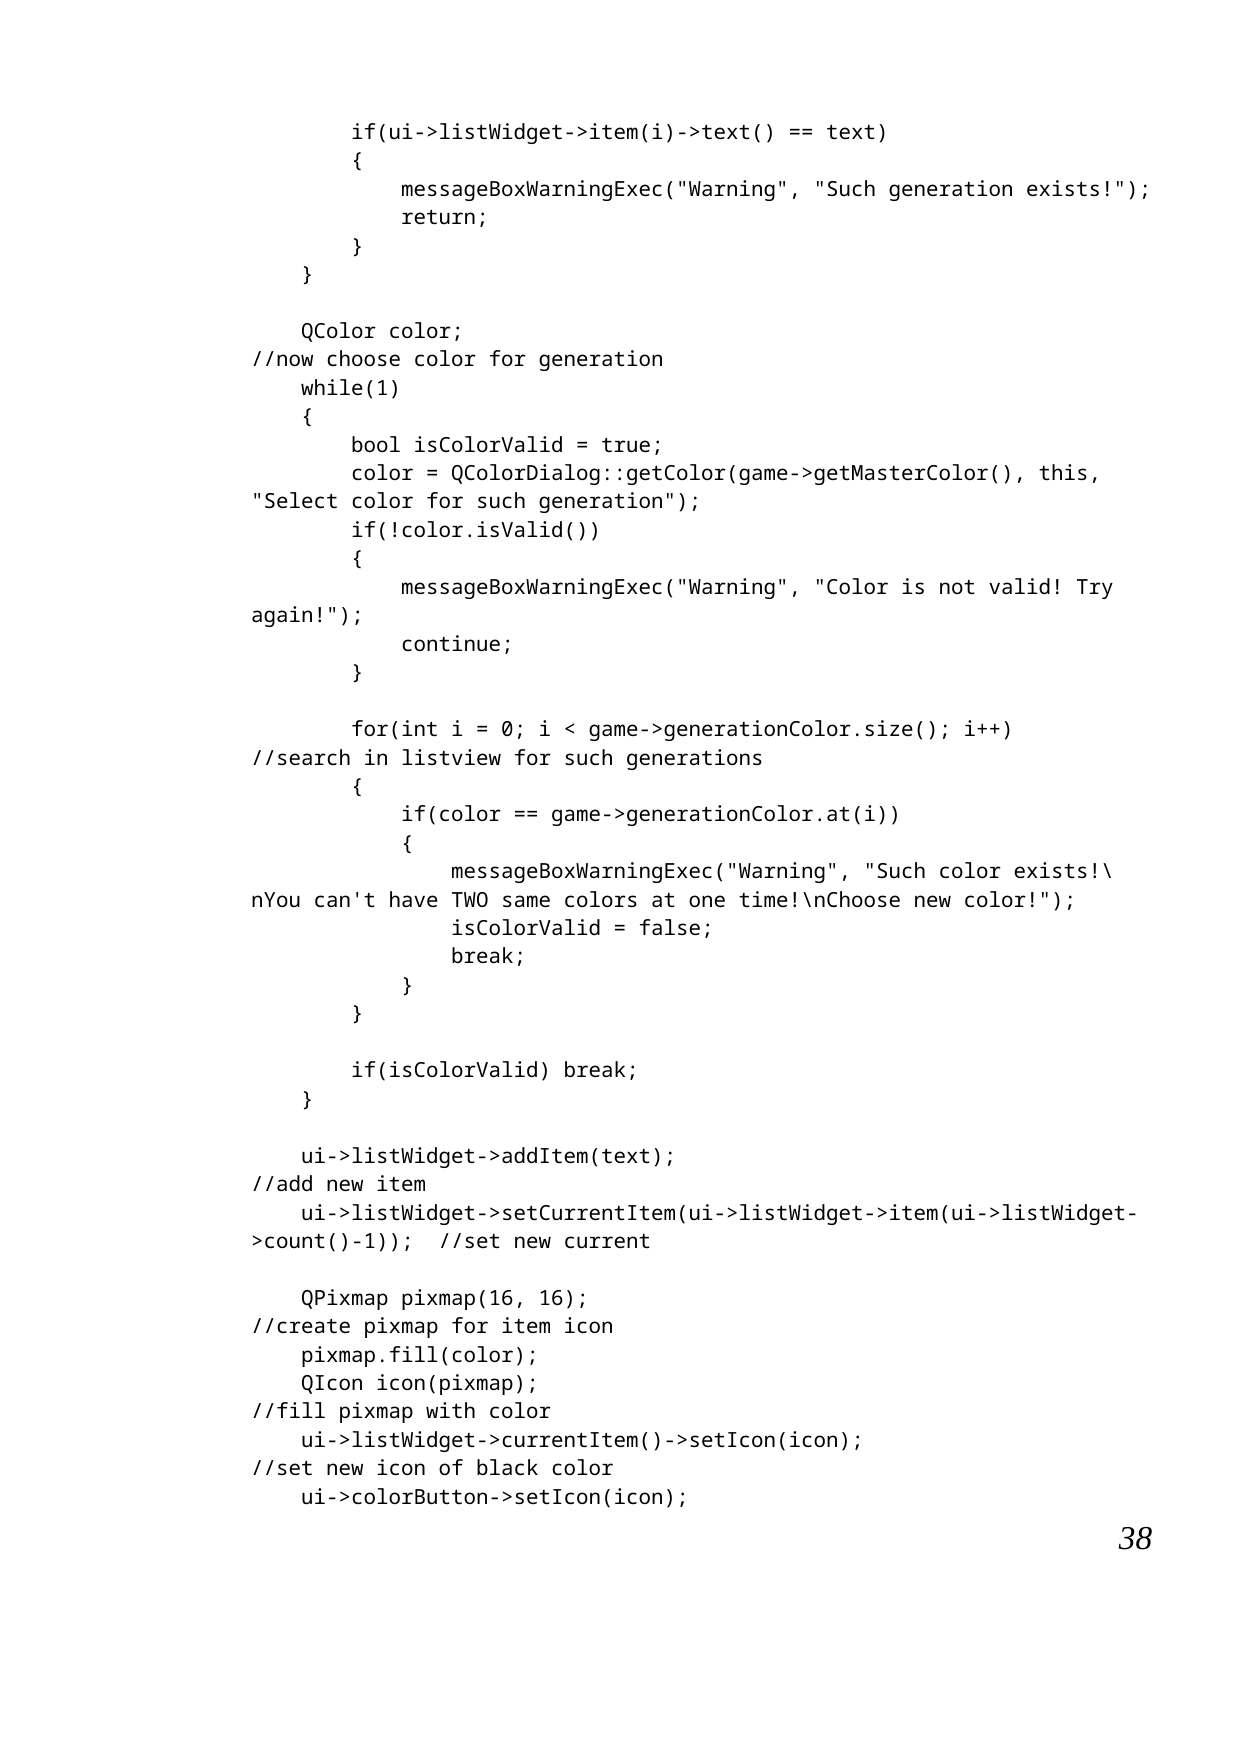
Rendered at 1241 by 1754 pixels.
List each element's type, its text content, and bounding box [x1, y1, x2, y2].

text if(isColorValid) break; [251, 1055, 1152, 1084]
text QColor color; //now choose color for generation [251, 316, 1152, 373]
text if(!color.isValid()) [251, 515, 1152, 543]
text { [251, 828, 1152, 856]
text { [251, 145, 1152, 174]
text return; [251, 202, 1152, 231]
text } [251, 231, 1152, 259]
text isColorValid = false; [251, 913, 1152, 942]
text ui->listWidget->currentItem()->setIcon(icon); //set new icon of black color [251, 1425, 1152, 1482]
text } [251, 998, 1152, 1027]
text { [251, 401, 1152, 430]
text color = QColorDialog::getColor(game->getMasterColor(), this, "Select color for such generation"); [251, 458, 1152, 515]
text } [251, 259, 1152, 288]
text } [251, 970, 1152, 998]
text continue; [251, 629, 1152, 657]
text if(ui->listWidget->item(i)->text() == text) [251, 117, 1152, 145]
text ui->colorButton->setIcon(icon); [251, 1482, 1152, 1510]
text { [251, 543, 1152, 572]
text ui->listWidget->setCurrentItem(ui->listWidget->item(ui->listWidget->count()-1)); //set new current [251, 1198, 1152, 1254]
text } [251, 657, 1152, 686]
text ui->listWidget->addItem(text); //add new item [251, 1141, 1152, 1198]
text bool isColorValid = true; [251, 430, 1152, 458]
text } [251, 1084, 1152, 1112]
text while(1) [251, 373, 1152, 401]
text for(int i = 0; i < game->generationColor.size(); i++) //search in listview for such generations [251, 714, 1152, 771]
text { [251, 771, 1152, 799]
text break; [251, 942, 1152, 970]
text QPixmap pixmap(16, 16); //create pixmap for item icon [251, 1283, 1152, 1340]
text messageBoxWarningExec("Warning", "Color is not valid! Try again!"); [251, 572, 1152, 629]
text if(color == game->generationColor.at(i)) [251, 799, 1152, 828]
text messageBoxWarningExec("Warning", "Such generation exists!"); [251, 174, 1152, 202]
text QIcon icon(pixmap); //fill pixmap with color [251, 1368, 1152, 1425]
text messageBoxWarningExec("Warning", "Such color exists!\nYou can't have TWO same colors at one time!\nChoose new color!"); [251, 856, 1152, 913]
text pixmap.fill(color); [251, 1340, 1152, 1368]
